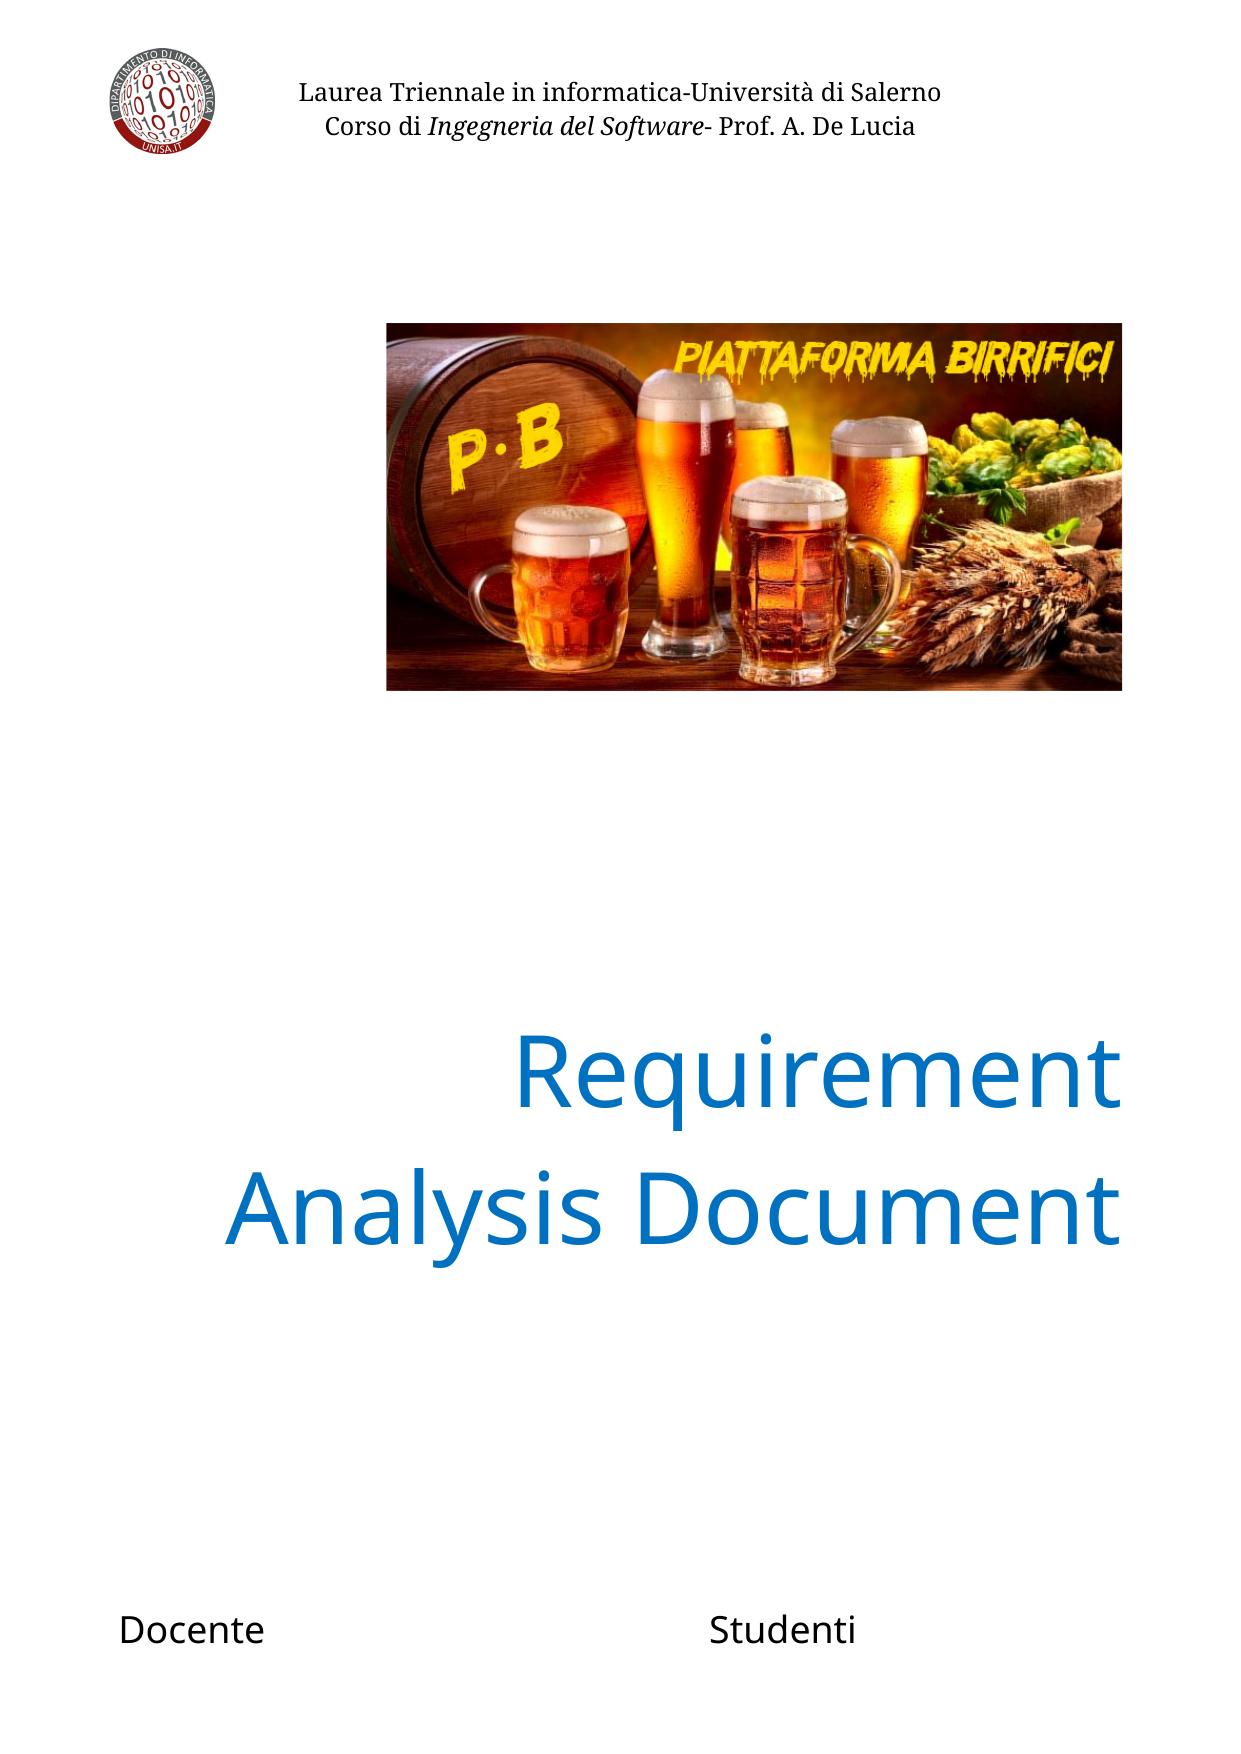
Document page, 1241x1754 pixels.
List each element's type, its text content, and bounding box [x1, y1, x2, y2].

text Docente Studenti [118, 1604, 1122, 1655]
picture [386, 323, 1123, 691]
text Requirement Analysis Document [118, 1001, 1122, 1273]
picture [109, 48, 215, 154]
